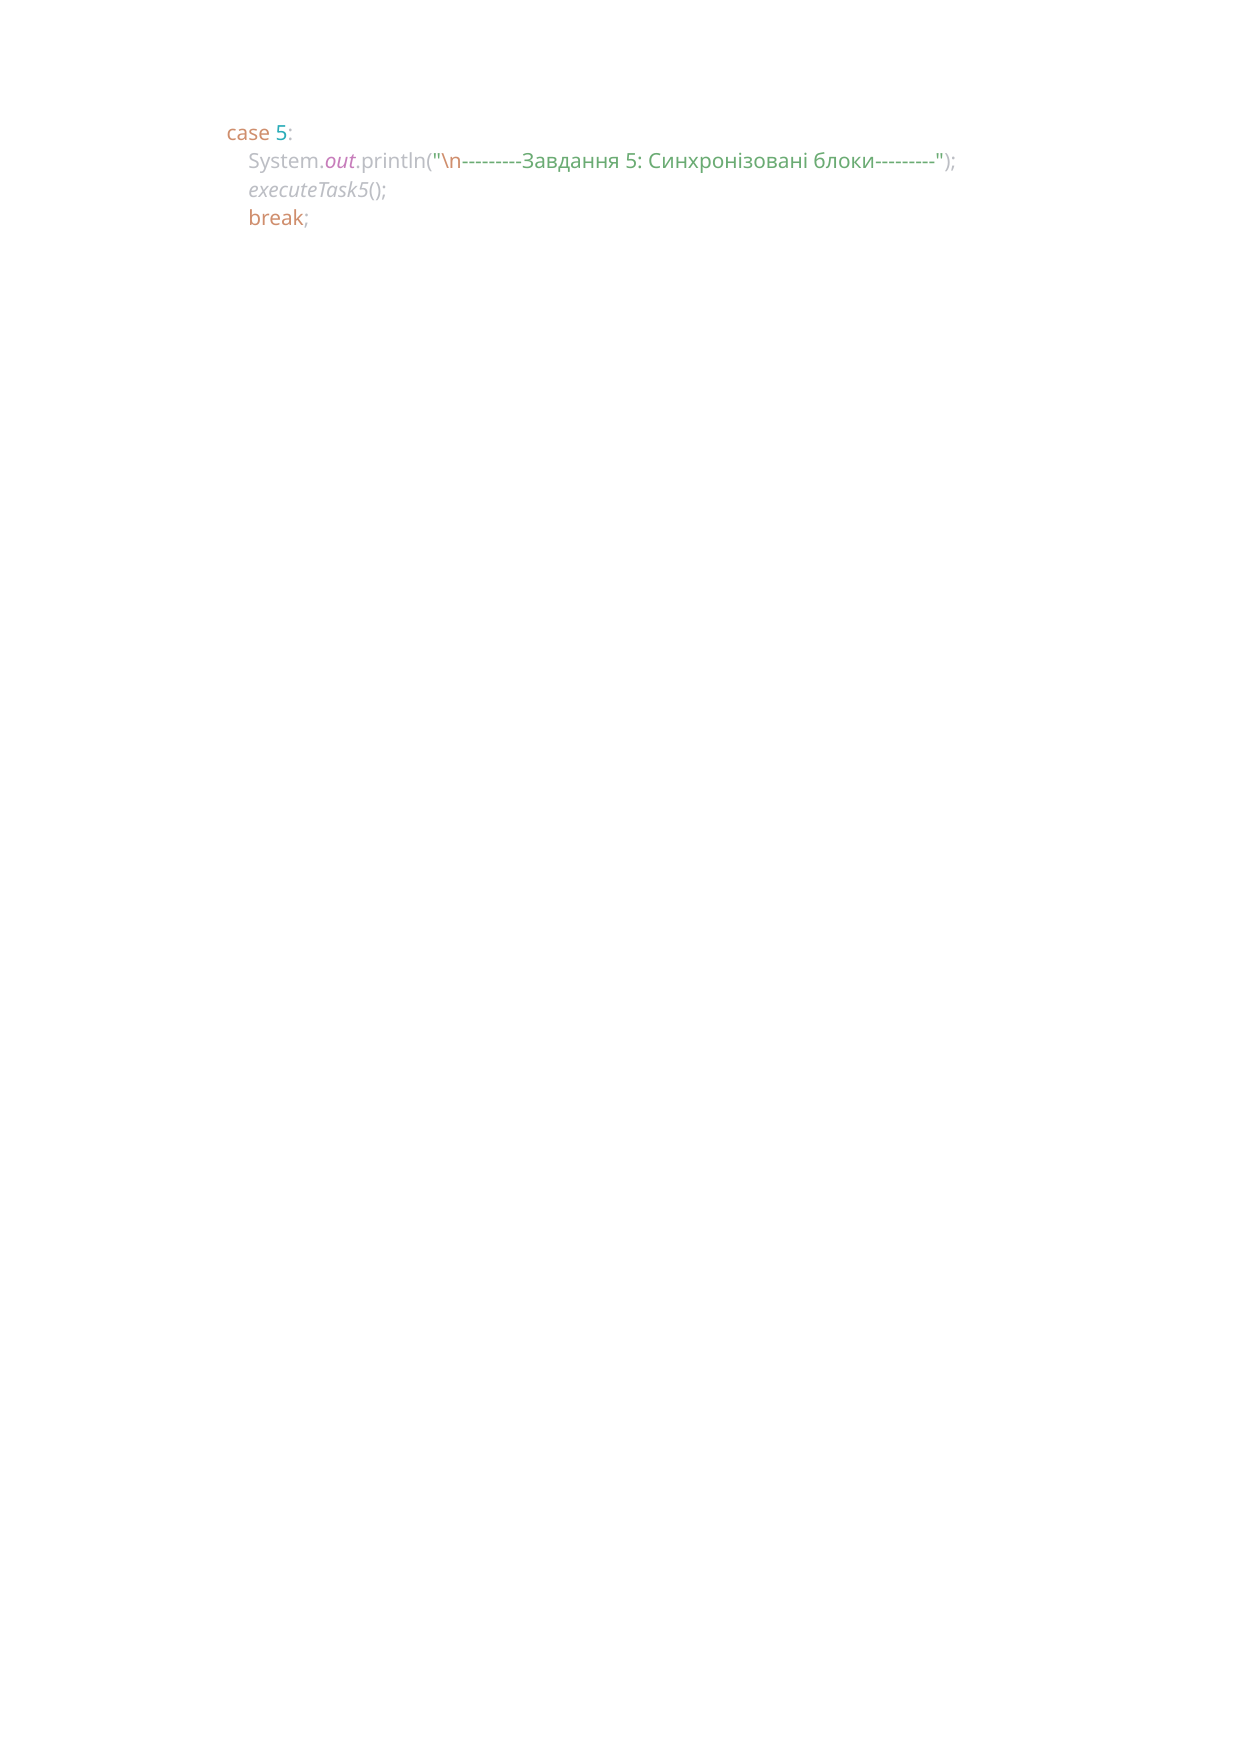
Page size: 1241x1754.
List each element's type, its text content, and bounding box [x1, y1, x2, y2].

text case 5: System.out.println("\n---------Завдання 5: Синхронізовані блоки---------"); executeTask5(); break; [118, 118, 1122, 232]
